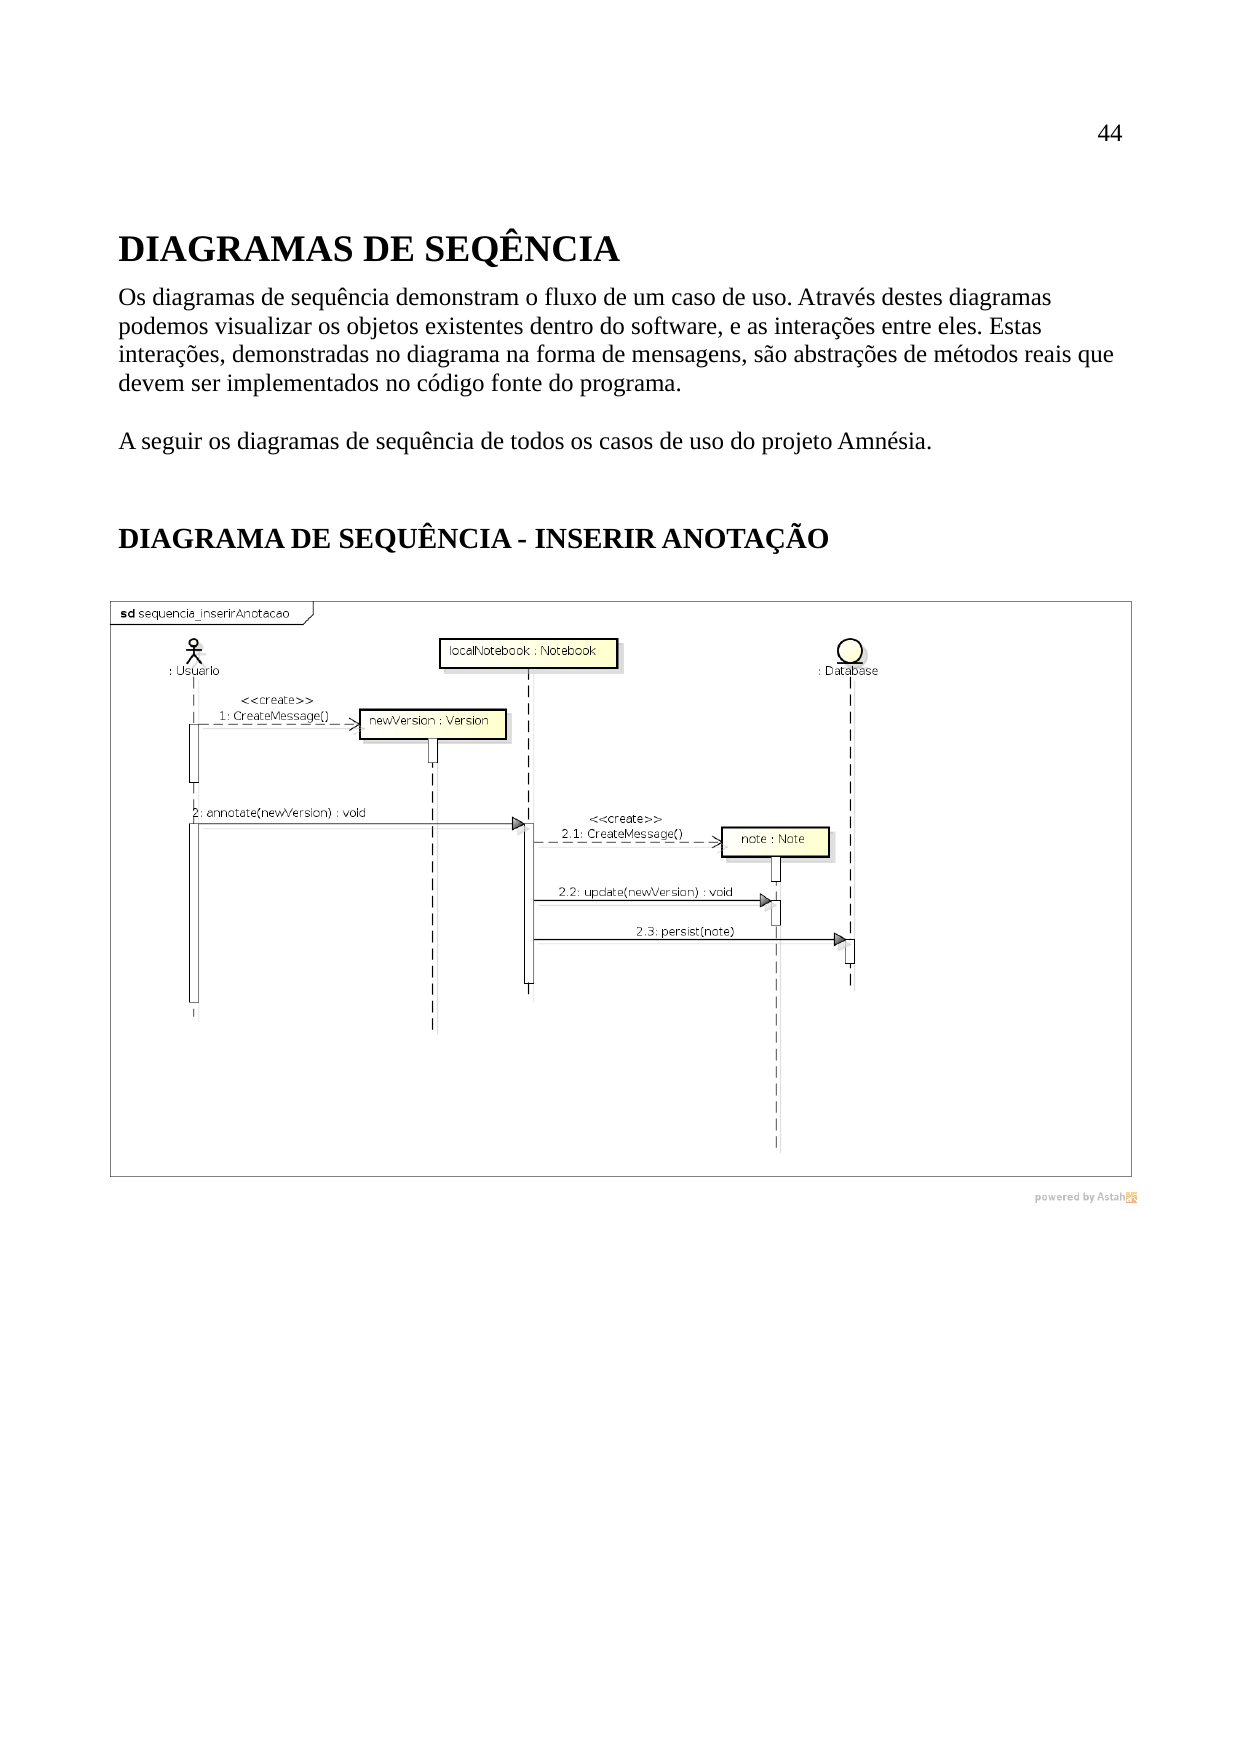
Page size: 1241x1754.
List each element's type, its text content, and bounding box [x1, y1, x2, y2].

text A seguir os diagramas de sequência de todos os casos de uso do projeto Amnésia. [118, 426, 1122, 454]
text Os diagramas de sequência demonstram o fluxo de um caso de uso. Através destes diagramas podemos visualizar os objetos existentes dentro do software, e as interações entre eles. Estas interações, demonstradas no diagrama na forma de mensagens, são abstrações de métodos reais que devem ser implementados no código fonte do programa. [118, 282, 1122, 397]
subtitle DIAGRAMAS DE SEQÊNCIA [118, 226, 1122, 269]
picture [100, 591, 1140, 1206]
subtitle DIAGRAMA DE SEQUÊNCIA - INSERIR ANOTAÇÃO [118, 521, 1122, 554]
